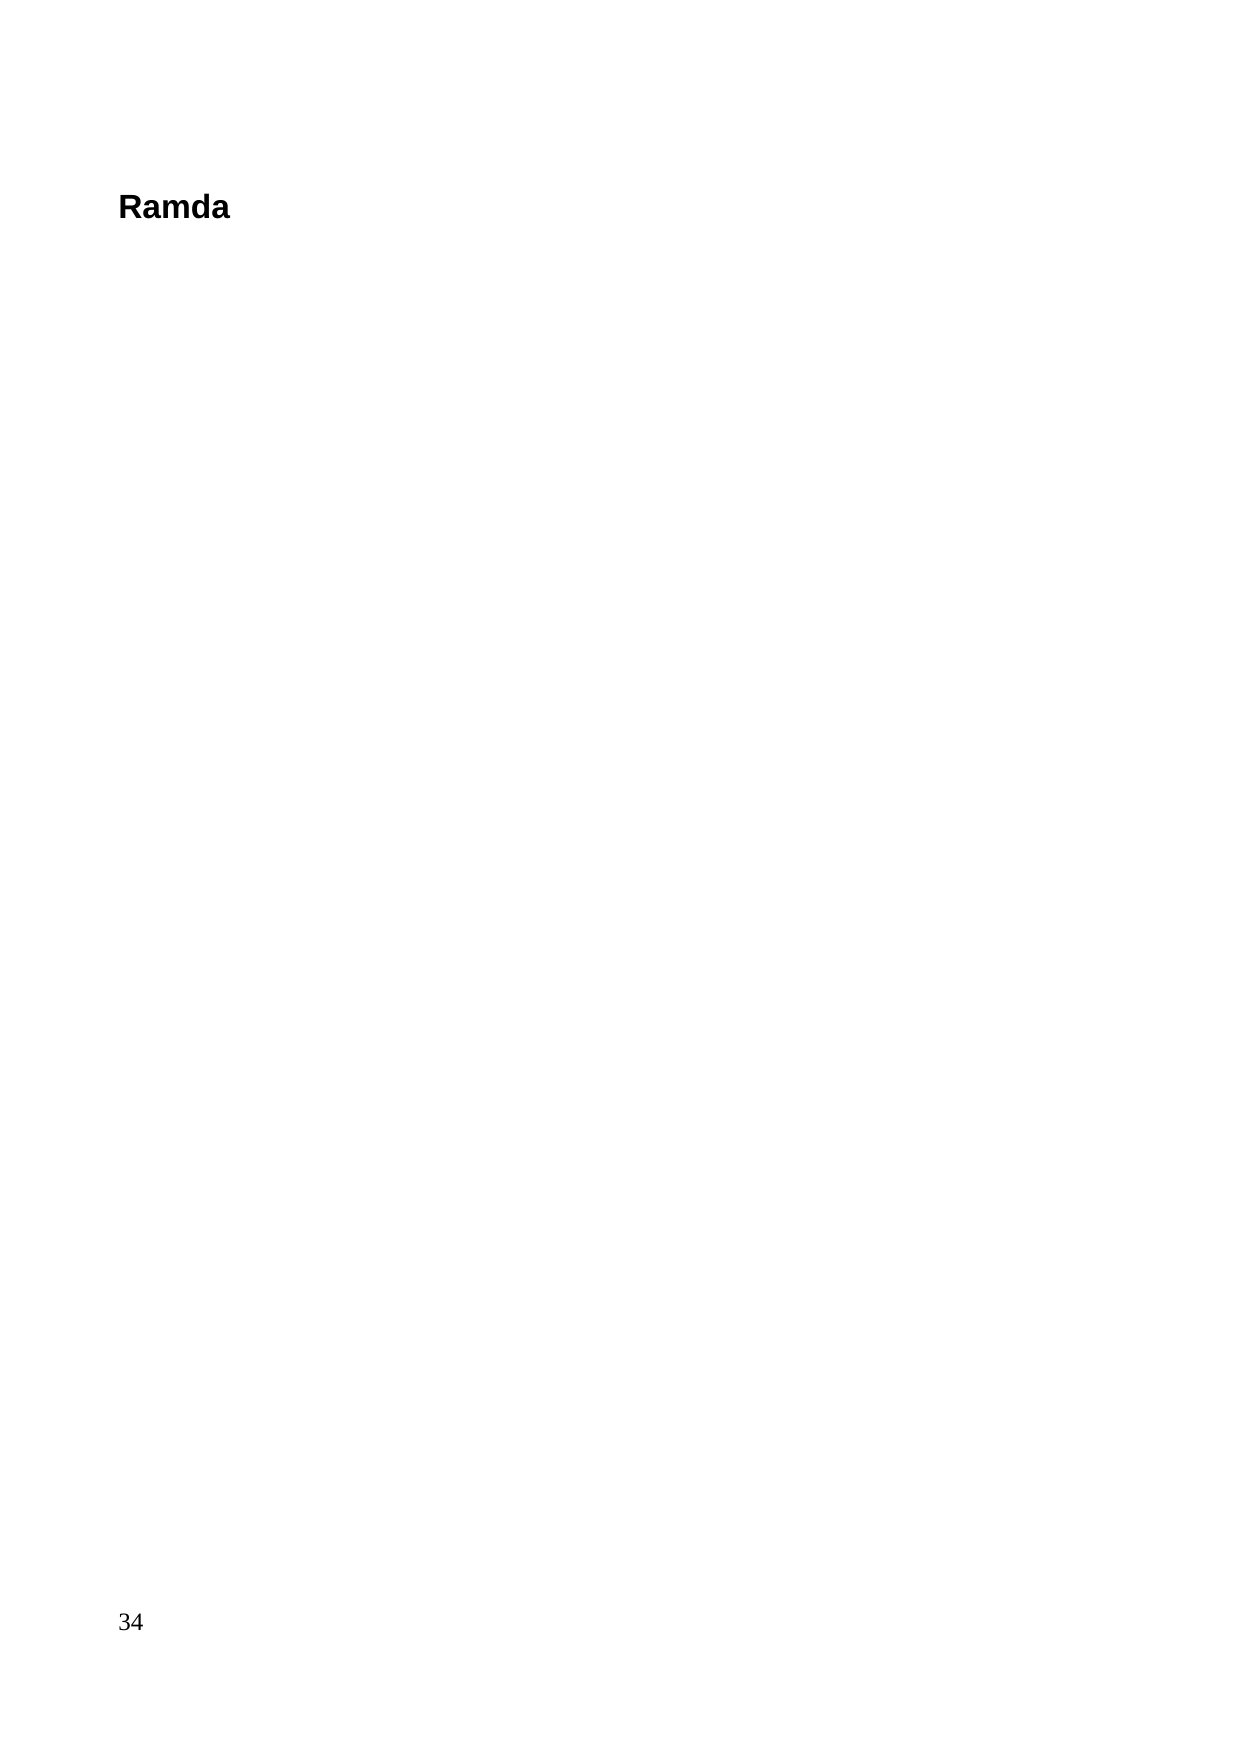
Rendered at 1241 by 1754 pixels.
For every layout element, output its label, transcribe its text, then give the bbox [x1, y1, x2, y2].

subtitle Ramda [118, 187, 1122, 225]
